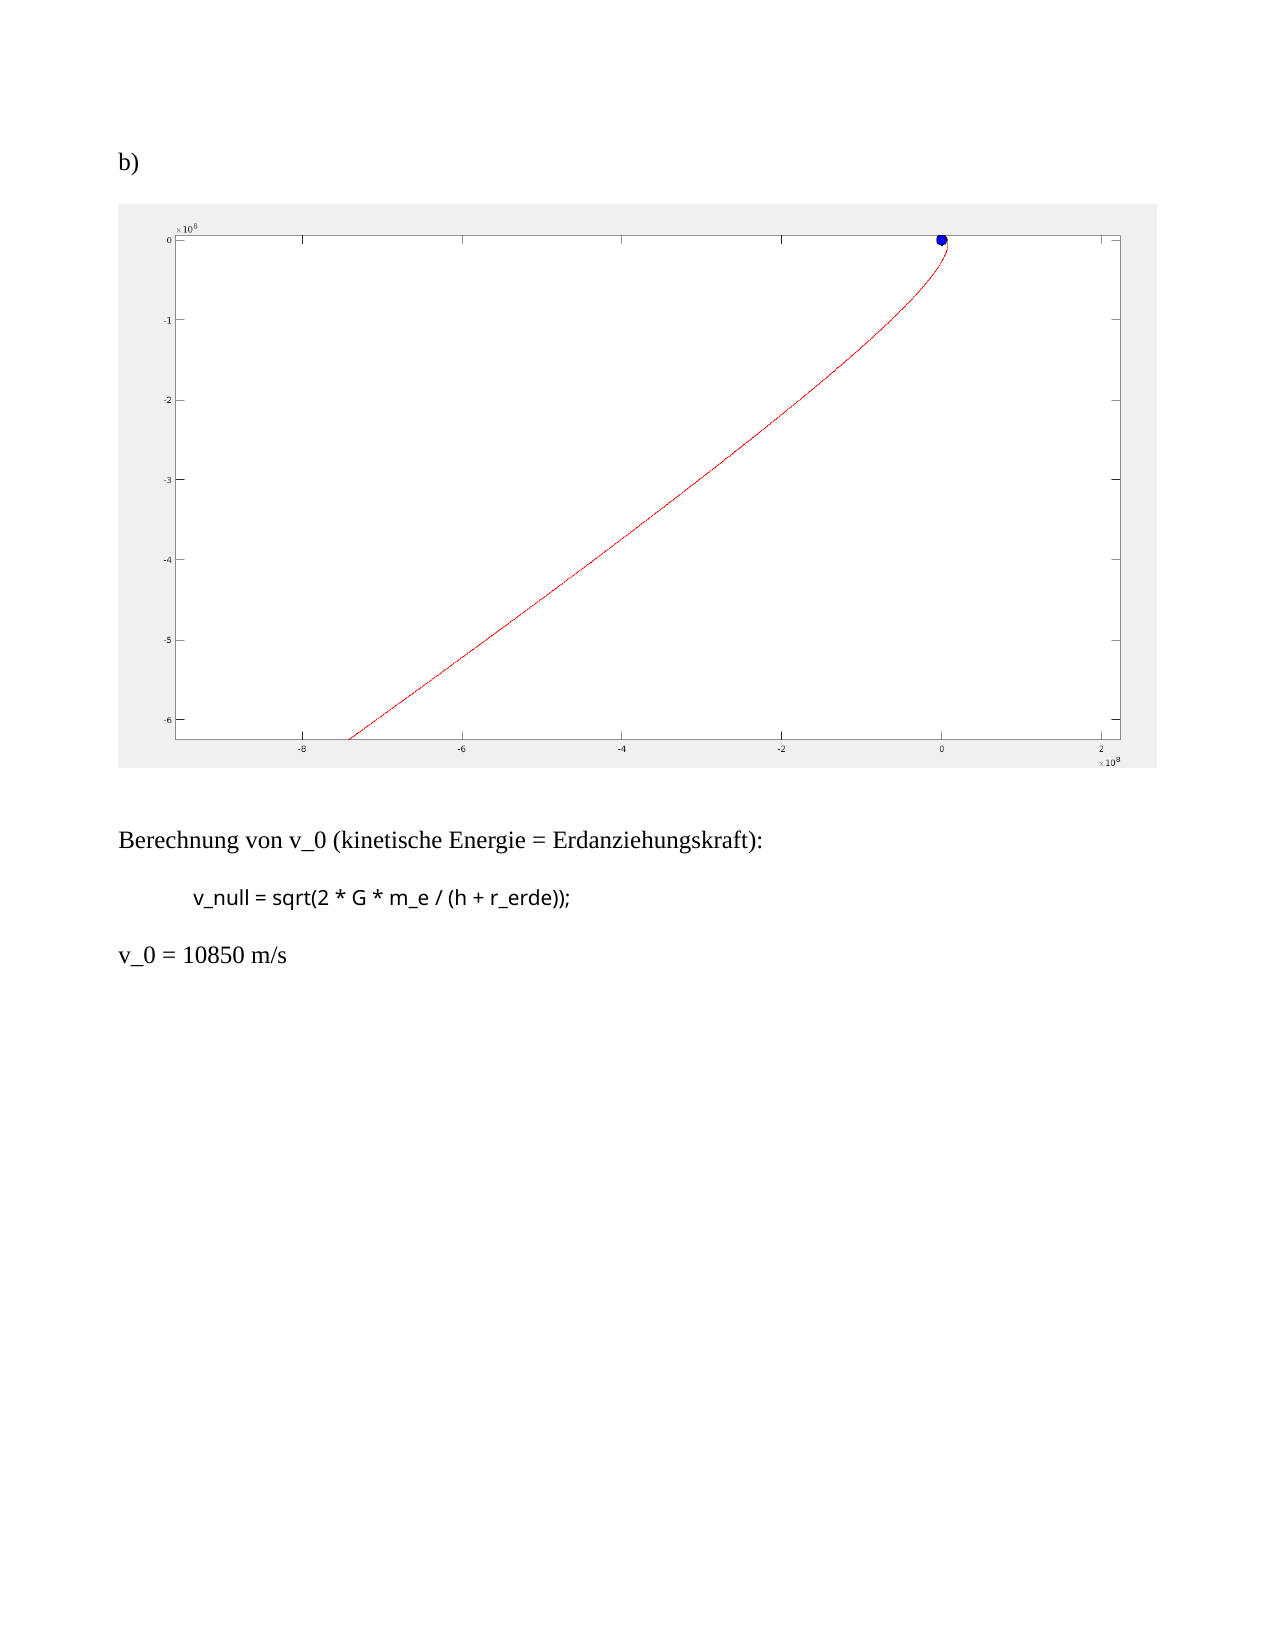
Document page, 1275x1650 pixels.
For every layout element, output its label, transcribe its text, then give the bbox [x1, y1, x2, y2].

text Berechnung von v_0 (kinetische Energie = Erdanziehungskraft): [118, 825, 1157, 854]
text b) [118, 147, 1157, 176]
picture [118, 204, 1157, 768]
text v_0 = 10850 m/s [118, 940, 1157, 969]
text v_null = sqrt(2 * G * m_e / (h + r_erde)); [118, 883, 1157, 911]
